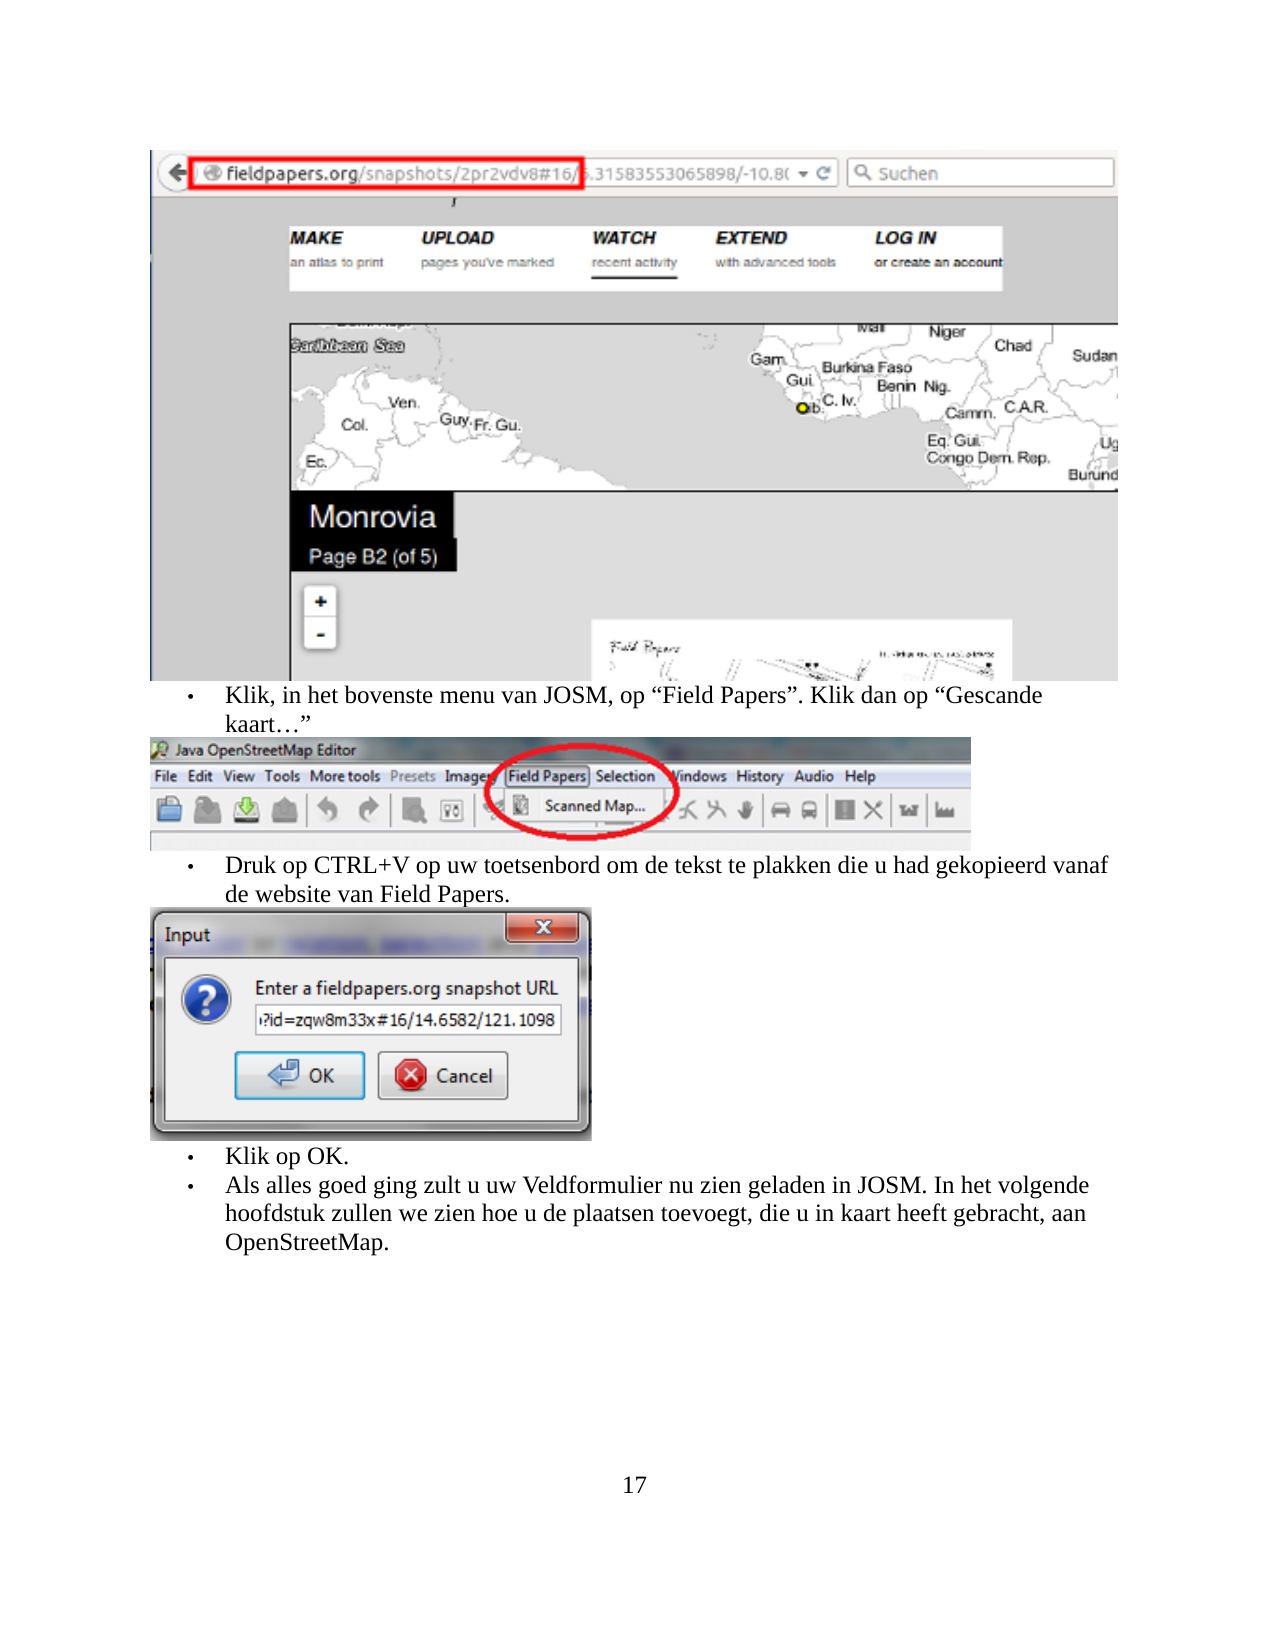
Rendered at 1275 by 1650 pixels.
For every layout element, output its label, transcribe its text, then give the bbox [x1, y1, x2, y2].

list Klik, in het bovenste menu van JOSM, op “Field Papers”. Klik dan op “Gescande kaart…” [187, 680, 1125, 738]
list Als alles goed ging zult u uw Veldformulier nu zien geladen in JOSM. In het volgende hoofdstuk zullen we zien hoe u de plaatsen toevoegt, die u in kaart heeft gebracht, aan OpenStreetMap. [187, 1170, 1125, 1256]
picture [150, 737, 971, 851]
list Klik op OK. [187, 1141, 1125, 1170]
picture [150, 907, 592, 1141]
picture [150, 150, 1118, 681]
list Druk op CTRL+V op uw toetsenbord om de tekst te plakken die u had gekopieerd vanaf de website van Field Papers. [187, 850, 1125, 908]
